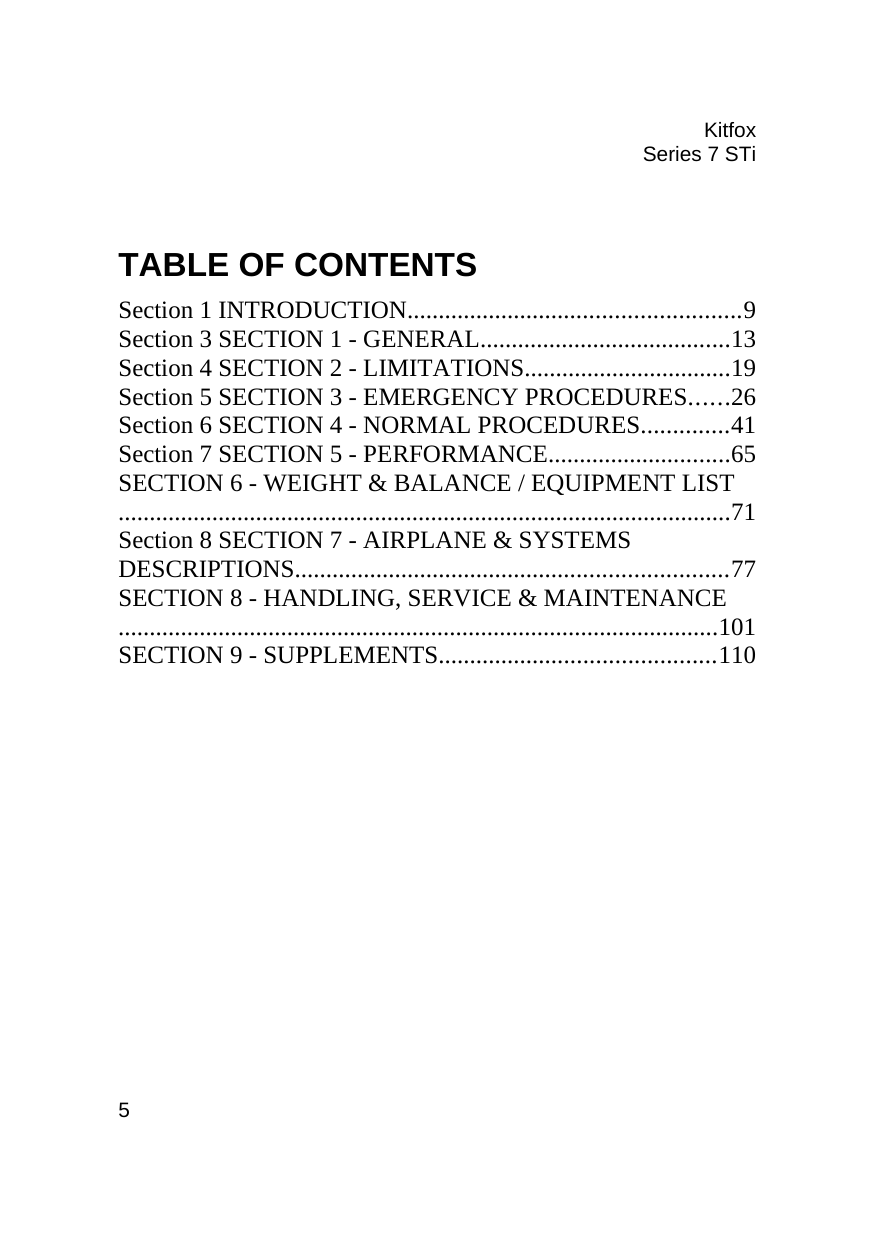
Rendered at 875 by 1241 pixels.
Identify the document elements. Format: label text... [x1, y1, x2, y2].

text SECTION 6 - WEIGHT & BALANCE / EQUIPMENT LIST 71 [118, 468, 756, 526]
text Section 1 INTRODUCTION 9 [118, 296, 756, 324]
text Section 8 SECTION 7 - AIRPLANE & SYSTEMS DESCRIPTIONS 77 [118, 526, 756, 583]
text Section 6 SECTION 4 - NORMAL PROCEDURES 41 [118, 411, 756, 439]
text Section 4 SECTION 2 - LIMITATIONS 19 [118, 353, 756, 382]
text Section 3 SECTION 1 - GENERAL 13 [118, 324, 756, 353]
text Section 7 SECTION 5 - PERFORMANCE 65 [118, 439, 756, 468]
text SECTION 9 - SUPPLEMENTS 110 [118, 641, 756, 669]
subtitle TABLE OF CONTENTS [118, 245, 756, 283]
text Section 5 SECTION 3 - EMERGENCY PROCEDURES 26 [118, 382, 756, 411]
text SECTION 8 - HANDLING, SERVICE & MAINTENANCE 101 [118, 583, 756, 641]
